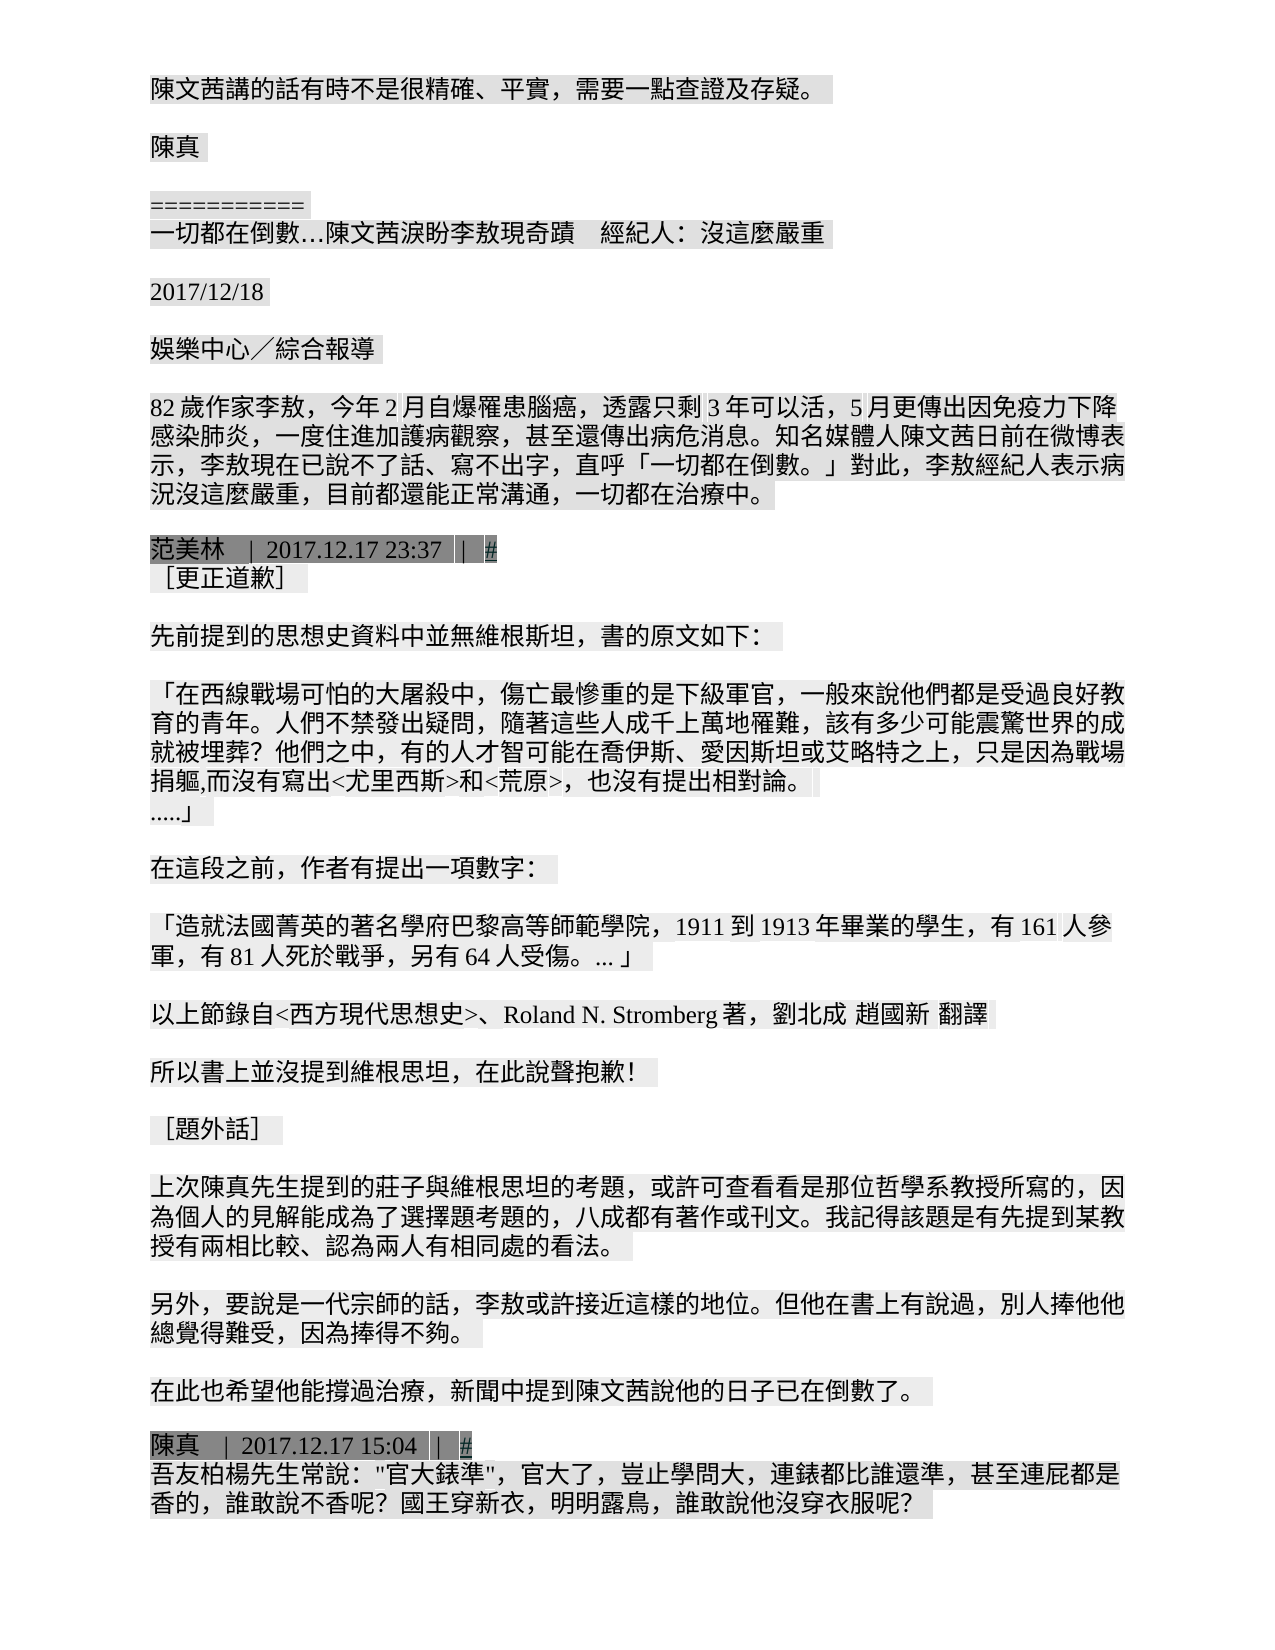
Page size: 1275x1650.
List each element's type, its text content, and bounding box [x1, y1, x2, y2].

text 陳真 | 2017.12.17 15:04 | # [150, 1431, 1125, 1460]
text 吾友柏楊先生常說："官大錶準"，官大了，豈止學問大，連錶都比誰還準，甚至連屁都是香的，誰敢說不香呢？國王穿新衣，明明露鳥，誰敢說他沒穿衣服呢？ 但是，今天如果不是詩，不是一般學問，而是物理化學數學與邏輯呢，那麼，官位再大，權勢再高，"學問隨官大" 的空間依舊渺小，權位起不了作用。反之，越是說不準的軟調，越是需要鑑賞能力的東西，就越容易上下其手，一堆名醫、名作家、名音樂家、名導演、名教授、名詩人、政治明星等等等，往往就是這麼來的。 藝術如此，知識也一樣，數學邏輯或理論物理，乃至移植一顆心臟的技術，你能憑空對他毛手毛腳嗎？很難吧。但是，一講到文史哲或所謂社會科學，就往往任人蹂躪了，更不用說那些連 "學科性"本身是否能成立都有問題的東西，例如 "台式的醫學倫理"，"腦殘" 幾乎就是它的唯一內涵。而且，越是小島小廟，妖風就特別大。 我常看到台灣一堆跟哲學扯不上半點邊的 "名教授"，因為權位高了，麥克風就全讓他給拿在手上，讀過幾篇文字，就儼然某個領域的專家，或是講一些笑死人的傻話，然後說那是哲學，彷彿什麼不平凡的思想，而且還出書辦簽名會呢。許多時候，我真不敢相信我的眼睛，他媽的，這也叫哲學？腦殘哲學嗎？ 詩這東西就更不堪入目了，至少在台灣是這樣，所謂詩人就是自己說是詩人的那些人。而且，一旦同溫圈混熟了，透過互相標榜，"詩人" 的桂冠就戴得更穩了。 不知道為什麼，可能是八字不合吧，我常惹到一些 "詩人"，曾經有一批詩人因為我對他們有所不敬，於是集體寫詩罵我，真是有夠腦殘的，罵人哪需要寫詩？一字經就夠用，大不了五個字。 詩是一種難言之隱，一種未竟之言，一種 "I mean, but not exactly"(高達語)的文字影像聲音線條動作等等的排列組合，一種 "不寫會死你才寫" (R.M.Rilke語) 的東西。反之，如果你想講的意思如此清楚明白，何不就直接說了唄，幹嘛拐彎抹角故弄玄虛？幹嘛堆砌一堆無謂的辭藻？什麼 "今天的天空很希臘"，我還昨天的高雄很羅馬咧，x它媽的交通亂七八糟，每天出門就像神鬼戰士要出場和一群人渣野獸肉博似的。 余光中也許不是一個好例子，畢竟他的文字一般般，稱不上爛，頂多看了打呵欠，還不至於想吐，只是人們抬舉得太過火，什麼 "一代詩人" 的，簡直就是在侮辱我們的智慧。我真正想罵的是那些爛到難以想像的 "詩人" 與 "思想家" 或 "明星學者" 們，但我不敢點名開罵，因為這些人很陰，綠油油，不能惹，而且個個位高權重，萬一惹了，怕會惹出一堆麻煩來，只好找一個謙謙君子余光中來說事。 而且，就算我敢罵那些馬文才，其實也只是自取其辱而已，誰會信呢？誰會相信這些人是草包，是馬文才呢？沒有人會信的。 聽起來好像很無奈很悲觀，其實一點也不會，我對時間、對美麗從未失去信心，我相信時間洪流過後，也許好的壞的美的醜的，統統命運一同地淹沒了，但若仍有極少數倖存者留下，勢必是那些具有長遠價值者。權力、地位、市場炒作或政治操弄等等這些東西，在時間面前起不了作用。 [150, 1460, 1125, 1548]
text 陳文茜講的話有時不是很精確、平實，需要一點查證及存疑。 陳真 =========== 一切都在倒數…陳文茜淚盼李敖現奇蹟 經紀人：沒這麼嚴重 2017/12/18 娛樂中心／綜合報導 82歲作家李敖，今年2月自爆罹患腦癌，透露只剩3年可以活，5月更傳出因免疫力下降感染肺炎，一度住進加護病觀察，甚至還傳出病危消息。知名媒體人陳文茜日前在微博表示，李敖現在已說不了話、寫不出字，直呼「一切都在倒數。」對此，李敖經紀人表示病況沒這麼嚴重，目前都還能正常溝通，一切都在治療中。 [150, 75, 1125, 510]
text 范美林 | 2017.12.17 23:37 | # [150, 535, 1125, 564]
text ［更正道歉］ 先前提到的思想史資料中並無維根斯坦，書的原文如下： 「在西線戰場可怕的大屠殺中，傷亡最慘重的是下級軍官，一般來說他們都是受過良好教育的青年。人們不禁發出疑問，隨著這些人成千上萬地罹難，該有多少可能震驚世界的成就被埋葬？他們之中，有的人才智可能在喬伊斯、愛因斯坦或艾略特之上，只是因為戰場捐軀,而沒有寫出<尤里西斯>和<荒原>，也沒有提出相對論。 .....」 在這段之前，作者有提出一項數字： 「造就法國菁英的著名學府巴黎高等師範學院，1911到1913年畢業的學生，有161人參軍，有81人死於戰爭，另有64人受傷。... 」 以上節錄自<西方現代思想史>、Roland N. Stromberg著，劉北成 趙國新 翻譯 所以書上並沒提到維根思坦，在此說聲抱歉！ ［題外話］ 上次陳真先生提到的莊子與維根思坦的考題，或許可查看看是那位哲學系教授所寫的，因為個人的見解能成為了選擇題考題的，八成都有著作或刊文。我記得該題是有先提到某教授有兩相比較、認為兩人有相同處的看法。 另外，要說是一代宗師的話，李敖或許接近這樣的地位。但他在書上有說過，別人捧他他總覺得難受，因為捧得不夠。 在此也希望他能撐過治療，新聞中提到陳文茜說他的日子已在倒數了。 [150, 564, 1125, 1406]
